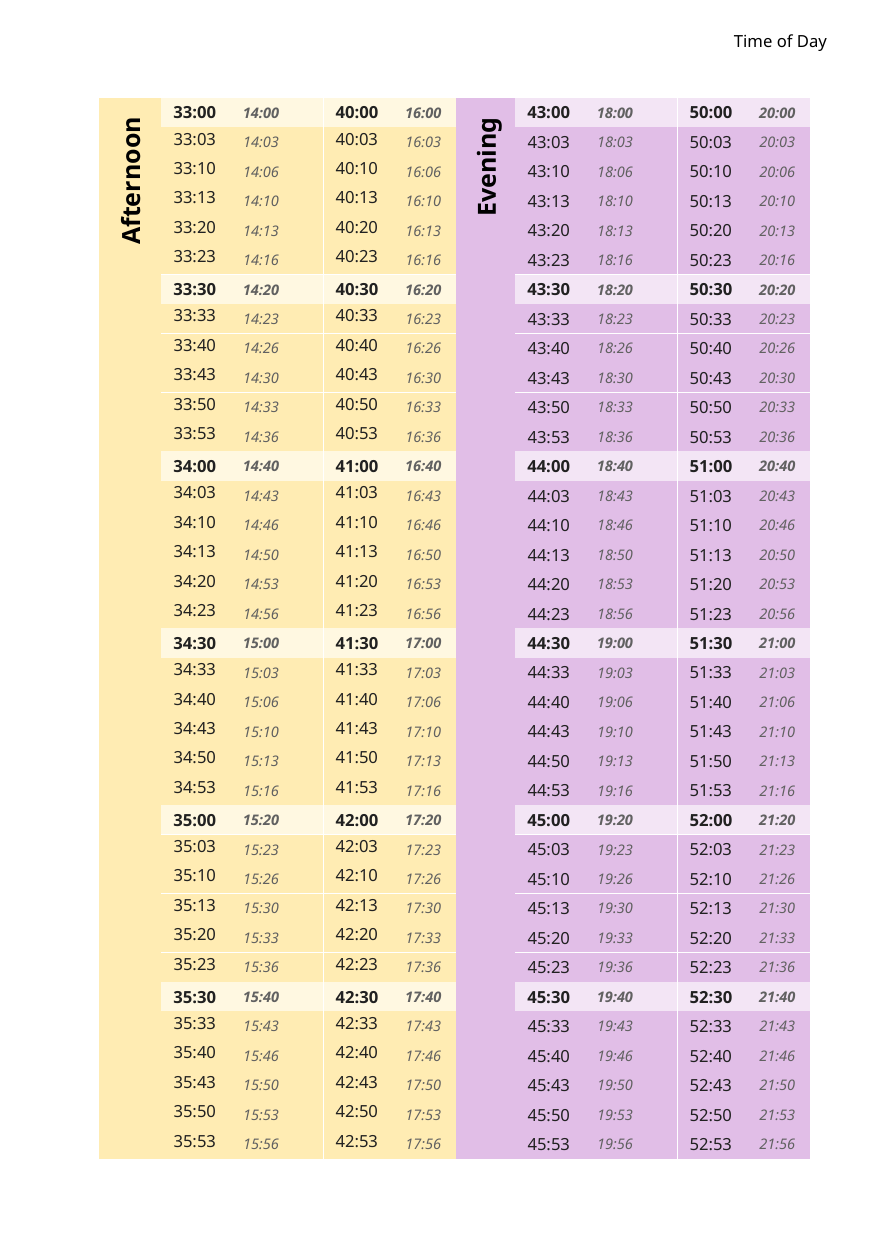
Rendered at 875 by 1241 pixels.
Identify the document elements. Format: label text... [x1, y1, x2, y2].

table_cell 14:26 [228, 334, 294, 363]
table_cell 43:30 [515, 275, 582, 304]
table_cell 50:40 [678, 334, 744, 363]
table_cell 52:20 [678, 923, 744, 952]
table_cell 19:50 [582, 1070, 648, 1100]
table_cell 19:40 [582, 982, 648, 1011]
table_cell 19:26 [582, 864, 648, 893]
table_cell 51:00 [678, 451, 744, 481]
table_cell [294, 216, 323, 245]
table_cell 17:56 [390, 1129, 456, 1159]
table_cell 44:53 [515, 776, 582, 805]
table_cell 35:53 [161, 1129, 228, 1159]
table_cell [294, 157, 323, 186]
table_cell [294, 628, 323, 658]
table_cell 15:33 [228, 923, 294, 952]
table_cell [648, 1100, 677, 1129]
table_cell 18:03 [582, 127, 648, 157]
table_cell 17:33 [390, 923, 456, 952]
table_cell 17:26 [390, 864, 456, 893]
table_cell 19:30 [582, 894, 648, 923]
table_cell 16:03 [390, 127, 456, 157]
table_cell 18:10 [582, 186, 648, 216]
table_cell [648, 599, 677, 628]
table_cell 18:43 [582, 481, 648, 510]
table_header [294, 98, 323, 127]
table_cell [294, 245, 323, 274]
table_cell 14:33 [228, 393, 294, 422]
table_cell 52:50 [678, 1100, 744, 1129]
table_cell 18:56 [582, 599, 648, 628]
table_cell 17:53 [390, 1100, 456, 1129]
table_cell 40:40 [324, 334, 390, 363]
table_cell [294, 334, 323, 363]
table_cell 43:03 [515, 127, 582, 157]
table_cell 21:46 [744, 1041, 810, 1070]
table_cell [294, 422, 323, 451]
table_cell 50:23 [678, 245, 744, 274]
table_cell 34:20 [161, 569, 228, 599]
table_cell 34:33 [161, 658, 228, 687]
table_cell 41:53 [324, 776, 390, 805]
table_cell 14:13 [228, 216, 294, 245]
table_cell 20:46 [744, 510, 810, 540]
table_cell 21:36 [744, 953, 810, 982]
table_cell 18:23 [582, 304, 648, 333]
table_cell [294, 569, 323, 599]
table_cell 50:10 [678, 157, 744, 186]
table_cell 20:56 [744, 599, 810, 628]
table_cell 21:13 [744, 746, 810, 776]
table_cell [648, 186, 677, 216]
table_cell 42:33 [324, 1011, 390, 1041]
table_cell 20:43 [744, 481, 810, 510]
table_cell 18:13 [582, 216, 648, 245]
table_header 43:00 [515, 98, 582, 127]
table_cell 33:40 [161, 334, 228, 363]
table_cell 45:33 [515, 1011, 582, 1041]
table_cell 43:33 [515, 304, 582, 333]
table_cell [648, 451, 677, 481]
table_cell 21:03 [744, 658, 810, 687]
table_cell 35:03 [161, 835, 228, 864]
table_cell [294, 127, 323, 157]
table_cell 17:30 [390, 894, 456, 923]
table_cell 14:50 [228, 540, 294, 569]
table_cell 14:53 [228, 569, 294, 599]
table_cell [648, 245, 677, 274]
table_cell [648, 422, 677, 451]
table_cell 42:23 [324, 953, 390, 982]
table_cell 35:30 [161, 982, 228, 1011]
table_cell 41:50 [324, 746, 390, 776]
table_cell 17:03 [390, 658, 456, 687]
table_cell 21:00 [744, 628, 810, 658]
table_cell 17:00 [390, 628, 456, 658]
table_cell 15:20 [228, 805, 294, 834]
table_cell 50:33 [678, 304, 744, 333]
table_cell 41:33 [324, 658, 390, 687]
table_cell 20:26 [744, 334, 810, 363]
table_cell 19:53 [582, 1100, 648, 1129]
table_cell 42:00 [324, 805, 390, 834]
table_cell 16:23 [390, 304, 456, 333]
table_cell 43:10 [515, 157, 582, 186]
table_cell 52:30 [678, 982, 744, 1011]
table_cell 42:10 [324, 864, 390, 893]
table_cell 44:33 [515, 658, 582, 687]
table_cell 14:56 [228, 599, 294, 628]
table_cell 45:23 [515, 953, 582, 982]
table_cell 14:10 [228, 186, 294, 216]
table_cell 19:03 [582, 658, 648, 687]
table_cell 17:10 [390, 717, 456, 746]
table_cell [294, 304, 323, 333]
table_cell 42:30 [324, 982, 390, 1011]
table_cell [648, 569, 677, 599]
table_cell 16:20 [390, 275, 456, 304]
table_cell [648, 628, 677, 658]
table_cell 42:40 [324, 1041, 390, 1070]
table_cell 40:50 [324, 393, 390, 422]
table_cell 40:33 [324, 304, 390, 333]
table_cell 44:03 [515, 481, 582, 510]
table_cell 51:20 [678, 569, 744, 599]
table_cell 52:53 [678, 1129, 744, 1159]
table_cell 16:06 [390, 157, 456, 186]
table_cell [648, 894, 677, 923]
table_cell 51:40 [678, 687, 744, 717]
table_cell [648, 864, 677, 893]
table_cell 14:06 [228, 157, 294, 186]
table_cell 20:10 [744, 186, 810, 216]
table_cell 14:46 [228, 510, 294, 540]
table_cell 40:03 [324, 127, 390, 157]
table_cell 20:50 [744, 540, 810, 569]
table_cell [648, 481, 677, 510]
table_cell [648, 1011, 677, 1041]
table_cell 17:06 [390, 687, 456, 717]
table_cell 45:13 [515, 894, 582, 923]
table_cell 33:03 [161, 127, 228, 157]
table_cell 43:40 [515, 334, 582, 363]
table_cell 51:43 [678, 717, 744, 746]
table_header 50:00 [678, 98, 744, 127]
table_cell 52:10 [678, 864, 744, 893]
table_cell 44:30 [515, 628, 582, 658]
table_cell 16:13 [390, 216, 456, 245]
table_cell 33:53 [161, 422, 228, 451]
table_cell 41:20 [324, 569, 390, 599]
table_cell [648, 982, 677, 1011]
table_cell 33:20 [161, 216, 228, 245]
table_cell 19:10 [582, 717, 648, 746]
table_cell 43:23 [515, 245, 582, 274]
table_cell 52:43 [678, 1070, 744, 1100]
table_cell 20:06 [744, 157, 810, 186]
subtitle Time of Day [83, 29, 827, 52]
table_cell 35:40 [161, 1041, 228, 1070]
table_cell 33:13 [161, 186, 228, 216]
table_cell 34:30 [161, 628, 228, 658]
table_cell 51:33 [678, 658, 744, 687]
table_cell 33:43 [161, 363, 228, 392]
table_cell 51:23 [678, 599, 744, 628]
table_cell 20:20 [744, 275, 810, 304]
table_cell 15:00 [228, 628, 294, 658]
table_cell 42:13 [324, 894, 390, 923]
table_cell 20:30 [744, 363, 810, 392]
table_cell 19:00 [582, 628, 648, 658]
table_cell [294, 599, 323, 628]
table_cell 45:50 [515, 1100, 582, 1129]
table_cell 42:50 [324, 1100, 390, 1129]
table_cell 19:16 [582, 776, 648, 805]
table_cell 14:03 [228, 127, 294, 157]
table_cell 45:53 [515, 1129, 582, 1159]
table_cell 15:30 [228, 894, 294, 923]
table_cell 52:00 [678, 805, 744, 834]
table_cell 21:40 [744, 982, 810, 1011]
table_cell [294, 1100, 323, 1129]
table_cell 33:50 [161, 393, 228, 422]
table_cell [648, 953, 677, 982]
table_cell 20:53 [744, 569, 810, 599]
table_cell [294, 953, 323, 982]
table_cell [294, 776, 323, 805]
table_cell 44:23 [515, 599, 582, 628]
table_cell 40:13 [324, 186, 390, 216]
table_cell [294, 1129, 323, 1159]
table_cell 35:20 [161, 923, 228, 952]
table_cell 17:36 [390, 953, 456, 982]
table_cell 35:43 [161, 1070, 228, 1100]
table_cell 34:50 [161, 746, 228, 776]
table_cell 45:43 [515, 1070, 582, 1100]
table_cell 44:43 [515, 717, 582, 746]
table_cell 15:36 [228, 953, 294, 982]
table_cell [648, 157, 677, 186]
table_cell 14:40 [228, 451, 294, 481]
table_cell 35:10 [161, 864, 228, 893]
table_cell 14:30 [228, 363, 294, 392]
table_cell 15:03 [228, 658, 294, 687]
table_cell 50:13 [678, 186, 744, 216]
table_cell 18:46 [582, 510, 648, 540]
table_cell [648, 1041, 677, 1070]
table_cell 19:23 [582, 835, 648, 864]
table_cell 35:23 [161, 953, 228, 982]
table_cell [648, 216, 677, 245]
table_header 20:00 [744, 98, 810, 127]
table_cell 17:13 [390, 746, 456, 776]
table_cell 41:30 [324, 628, 390, 658]
table_cell [648, 1070, 677, 1100]
table_cell [648, 1129, 677, 1159]
table_cell 34:23 [161, 599, 228, 628]
table_cell 19:13 [582, 746, 648, 776]
table_cell [294, 1041, 323, 1070]
table_cell 19:56 [582, 1129, 648, 1159]
table_cell 52:23 [678, 953, 744, 982]
table_cell [294, 746, 323, 776]
table_cell 15:40 [228, 982, 294, 1011]
table_cell [294, 393, 323, 422]
table_cell 14:36 [228, 422, 294, 451]
table_cell 21:23 [744, 835, 810, 864]
table_cell 18:06 [582, 157, 648, 186]
table_cell 52:13 [678, 894, 744, 923]
table_cell 16:56 [390, 599, 456, 628]
table_cell 44:13 [515, 540, 582, 569]
table_cell 21:50 [744, 1070, 810, 1100]
table_cell 41:00 [324, 451, 390, 481]
table_cell [648, 835, 677, 864]
table_cell 18:30 [582, 363, 648, 392]
table_cell 40:10 [324, 157, 390, 186]
table_cell 51:30 [678, 628, 744, 658]
table_cell 40:43 [324, 363, 390, 392]
table_cell 16:36 [390, 422, 456, 451]
table_cell 50:50 [678, 393, 744, 422]
table_cell [648, 923, 677, 952]
table_cell 51:10 [678, 510, 744, 540]
table_cell 21:30 [744, 894, 810, 923]
table_cell 52:40 [678, 1041, 744, 1070]
table_cell [294, 481, 323, 510]
table_cell 15:26 [228, 864, 294, 893]
table_cell 18:26 [582, 334, 648, 363]
table_header Evening [456, 98, 515, 1159]
table_header Afternoon [99, 98, 161, 1159]
table_cell 18:53 [582, 569, 648, 599]
table_cell 16:53 [390, 569, 456, 599]
table_header 16:00 [390, 98, 456, 127]
table_cell 15:56 [228, 1129, 294, 1159]
table_cell 34:03 [161, 481, 228, 510]
table_cell 15:16 [228, 776, 294, 805]
table_cell 41:23 [324, 599, 390, 628]
table_cell 40:53 [324, 422, 390, 451]
table_cell [294, 982, 323, 1011]
table_cell 19:36 [582, 953, 648, 982]
table_cell 33:23 [161, 245, 228, 274]
table_cell 14:20 [228, 275, 294, 304]
table_cell [294, 451, 323, 481]
table_cell 17:23 [390, 835, 456, 864]
table_cell 14:43 [228, 481, 294, 510]
table_cell 35:13 [161, 894, 228, 923]
table_cell 17:40 [390, 982, 456, 1011]
table_cell [294, 805, 323, 834]
table_cell [648, 687, 677, 717]
table_cell [294, 658, 323, 687]
table_header 33:00 [161, 98, 228, 127]
table_cell [648, 304, 677, 333]
table_cell 51:03 [678, 481, 744, 510]
table_cell 44:00 [515, 451, 582, 481]
table_cell [294, 510, 323, 540]
table_cell 52:03 [678, 835, 744, 864]
table_cell 20:23 [744, 304, 810, 333]
table_cell 34:43 [161, 717, 228, 746]
table_cell 50:30 [678, 275, 744, 304]
table_cell 45:10 [515, 864, 582, 893]
table_cell 41:13 [324, 540, 390, 569]
table_cell 43:43 [515, 363, 582, 392]
table_cell 21:43 [744, 1011, 810, 1041]
table_cell 15:10 [228, 717, 294, 746]
table_cell [294, 894, 323, 923]
table_cell [294, 540, 323, 569]
table_cell 51:53 [678, 776, 744, 805]
table_cell 52:33 [678, 1011, 744, 1041]
table_cell 16:43 [390, 481, 456, 510]
table_cell 21:10 [744, 717, 810, 746]
table_cell 45:30 [515, 982, 582, 1011]
table_cell 40:30 [324, 275, 390, 304]
table_cell 45:03 [515, 835, 582, 864]
table_cell 21:20 [744, 805, 810, 834]
table_cell 40:20 [324, 216, 390, 245]
table_cell 21:06 [744, 687, 810, 717]
table_cell [294, 1011, 323, 1041]
table_cell 21:26 [744, 864, 810, 893]
table_cell 16:46 [390, 510, 456, 540]
table_cell [648, 127, 677, 157]
table_cell 17:20 [390, 805, 456, 834]
table_cell 18:16 [582, 245, 648, 274]
table_header 18:00 [582, 98, 648, 127]
table_cell 51:50 [678, 746, 744, 776]
table_cell 44:40 [515, 687, 582, 717]
table_cell [294, 363, 323, 392]
table_cell 16:30 [390, 363, 456, 392]
table_cell 41:40 [324, 687, 390, 717]
table_cell 16:16 [390, 245, 456, 274]
table_header 14:00 [228, 98, 294, 127]
table_cell 16:10 [390, 186, 456, 216]
table_cell 42:53 [324, 1129, 390, 1159]
table_cell 20:36 [744, 422, 810, 451]
table_cell [648, 540, 677, 569]
table_cell 21:53 [744, 1100, 810, 1129]
table_cell [294, 717, 323, 746]
table_cell 21:33 [744, 923, 810, 952]
table_cell 43:50 [515, 393, 582, 422]
table_cell 42:03 [324, 835, 390, 864]
table_cell 45:20 [515, 923, 582, 952]
table_cell 14:23 [228, 304, 294, 333]
table_cell 18:33 [582, 393, 648, 422]
table_cell 17:50 [390, 1070, 456, 1100]
table_header 40:00 [324, 98, 390, 127]
table_cell 35:33 [161, 1011, 228, 1041]
table_cell [648, 658, 677, 687]
table_cell 43:20 [515, 216, 582, 245]
table_cell [648, 275, 677, 304]
table_cell 18:20 [582, 275, 648, 304]
table_cell 20:16 [744, 245, 810, 274]
table_cell 41:03 [324, 481, 390, 510]
table_cell 15:53 [228, 1100, 294, 1129]
table_cell 17:43 [390, 1011, 456, 1041]
table_cell [294, 835, 323, 864]
table_cell 50:03 [678, 127, 744, 157]
table_cell 42:20 [324, 923, 390, 952]
table_cell 20:03 [744, 127, 810, 157]
table_cell [648, 776, 677, 805]
table_cell 34:13 [161, 540, 228, 569]
table_cell 19:20 [582, 805, 648, 834]
table_cell 45:00 [515, 805, 582, 834]
table_cell 41:10 [324, 510, 390, 540]
table_header [648, 98, 677, 127]
table_cell 20:40 [744, 451, 810, 481]
table_cell [294, 923, 323, 952]
table_cell 20:33 [744, 393, 810, 422]
table_cell [648, 393, 677, 422]
table_cell 21:16 [744, 776, 810, 805]
table_cell 19:46 [582, 1041, 648, 1070]
table_cell 16:26 [390, 334, 456, 363]
table_cell 50:20 [678, 216, 744, 245]
table_cell 43:53 [515, 422, 582, 451]
table_cell 19:06 [582, 687, 648, 717]
table_cell 34:40 [161, 687, 228, 717]
table_cell 33:30 [161, 275, 228, 304]
table_cell [294, 186, 323, 216]
table_cell 35:00 [161, 805, 228, 834]
table_cell 50:43 [678, 363, 744, 392]
table_cell 14:16 [228, 245, 294, 274]
table_cell 15:13 [228, 746, 294, 776]
table_cell 33:10 [161, 157, 228, 186]
table_cell 17:16 [390, 776, 456, 805]
table_cell 34:53 [161, 776, 228, 805]
table_cell 43:13 [515, 186, 582, 216]
table_cell [648, 510, 677, 540]
table_cell 15:46 [228, 1041, 294, 1070]
table_cell 44:50 [515, 746, 582, 776]
table_cell 50:53 [678, 422, 744, 451]
table_cell [648, 717, 677, 746]
table_cell 16:50 [390, 540, 456, 569]
table_cell 34:10 [161, 510, 228, 540]
table_cell 42:43 [324, 1070, 390, 1100]
table_cell 15:23 [228, 835, 294, 864]
table_cell 45:40 [515, 1041, 582, 1070]
table_cell 35:50 [161, 1100, 228, 1129]
table_cell 18:36 [582, 422, 648, 451]
table_cell [294, 275, 323, 304]
table_cell 21:56 [744, 1129, 810, 1159]
table_cell 19:33 [582, 923, 648, 952]
table_cell [294, 1070, 323, 1100]
table_cell [648, 363, 677, 392]
table_cell 40:23 [324, 245, 390, 274]
table_cell 15:43 [228, 1011, 294, 1041]
table_cell [648, 805, 677, 834]
table_cell [294, 864, 323, 893]
table_cell [648, 334, 677, 363]
table_cell 15:50 [228, 1070, 294, 1100]
table_cell 18:50 [582, 540, 648, 569]
table_cell 18:40 [582, 451, 648, 481]
table_cell 34:00 [161, 451, 228, 481]
table_cell 16:40 [390, 451, 456, 481]
table_cell 20:13 [744, 216, 810, 245]
table_cell 15:06 [228, 687, 294, 717]
table_cell 51:13 [678, 540, 744, 569]
table_cell 17:46 [390, 1041, 456, 1070]
table_cell 44:10 [515, 510, 582, 540]
table_cell [294, 687, 323, 717]
table_cell [648, 746, 677, 776]
table_cell 19:43 [582, 1011, 648, 1041]
table_cell 41:43 [324, 717, 390, 746]
table_cell 33:33 [161, 304, 228, 333]
table_cell 44:20 [515, 569, 582, 599]
table_cell 16:33 [390, 393, 456, 422]
